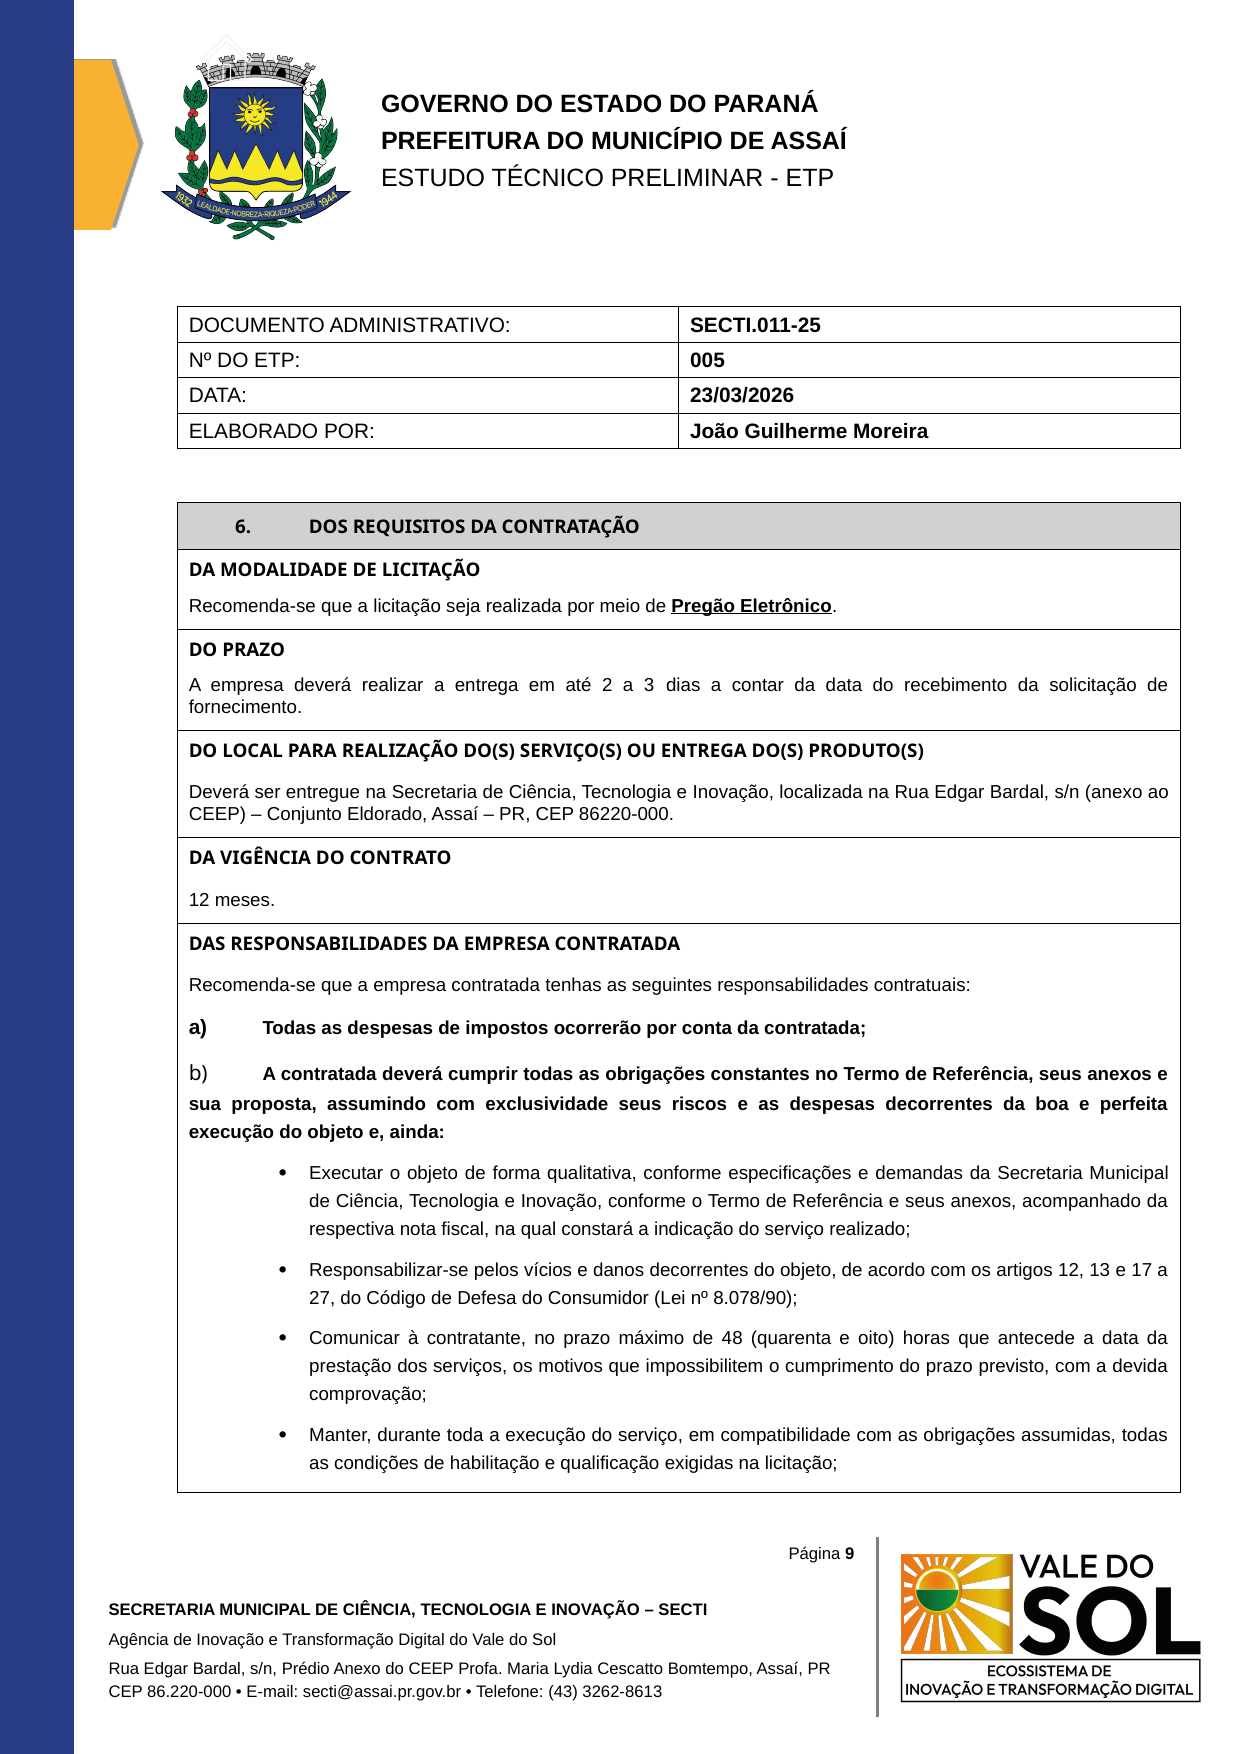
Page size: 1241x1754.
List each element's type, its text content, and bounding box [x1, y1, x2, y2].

picture [235, 47, 250, 61]
table_cell DA MODALIDADE DE LICITAÇÃO Recomenda-se que a licitação seja realizada por meio de Pregão Eletrônico. [178, 550, 1180, 629]
picture [203, 47, 219, 61]
picture [894, 1548, 1206, 1711]
table_header DOS REQUISITOS DA CONTRATAÇÃO [178, 503, 1180, 549]
table_cell DO PRAZO A empresa deverá realizar a entrega em até 2 a 3 dias a contar da data do recebimento da solicitação de fornecimento. [178, 630, 1180, 730]
picture [209, 47, 244, 79]
table_cell DA VIGÊNCIA DO CONTRATO 12 meses. [178, 838, 1180, 922]
table_cell DO LOCAL PARA REALIZAÇÃO DO(S) SERVIÇO(S) OU ENTREGA DO(S) PRODUTO(S) Deverá ser entregue na Secretaria de Ciência, Tecnologia e Inovação, localizada na Rua Edgar Bardal, s/n (anexo ao CEEP) – Conjunto Eldorado, Assaí – PR, CEP 86220-000. [178, 731, 1180, 837]
picture [158, 47, 354, 246]
table_cell DAS RESPONSABILIDADES DA EMPRESA CONTRATADA Recomenda-se que a empresa contratada tenhas as seguintes responsabilidades contratuais: Todas as despesas de impostos ocorrerão por conta da contratada; A contratada deverá cumprir todas as obrigações constantes no Termo de Referência, seus anexos e sua proposta, assumindo com exclusividade seus riscos e as despesas decorrentes da boa e perfeita execução do objeto e, ainda: Executar o objeto de forma qualitativa, conforme especificações e demandas da Secretaria Municipal de Ciência, Tecnologia e Inovação, conforme o Termo de Referência e seus anexos, acompanhado da respectiva nota fiscal, na qual constará a indicação do serviço realizado; Responsabilizar-se pelos vícios e danos decorrentes do objeto, de acordo com os artigos 12, 13 e 17 a 27, do Código de Defesa do Consumidor (Lei nº 8.078/90); Comunicar à contratante, no prazo máximo de 48 (quarenta e oito) horas que antecede a data da prestação dos serviços, os motivos que impossibilitem o cumprimento do prazo previsto, com a devida comprovação; Manter, durante toda a execução do serviço, em compatibilidade com as obrigações assumidas, todas as condições de habilitação e qualificação exigidas na licitação; Indicar preposto para representá-la durante a execução do serviço. [178, 924, 1180, 1492]
